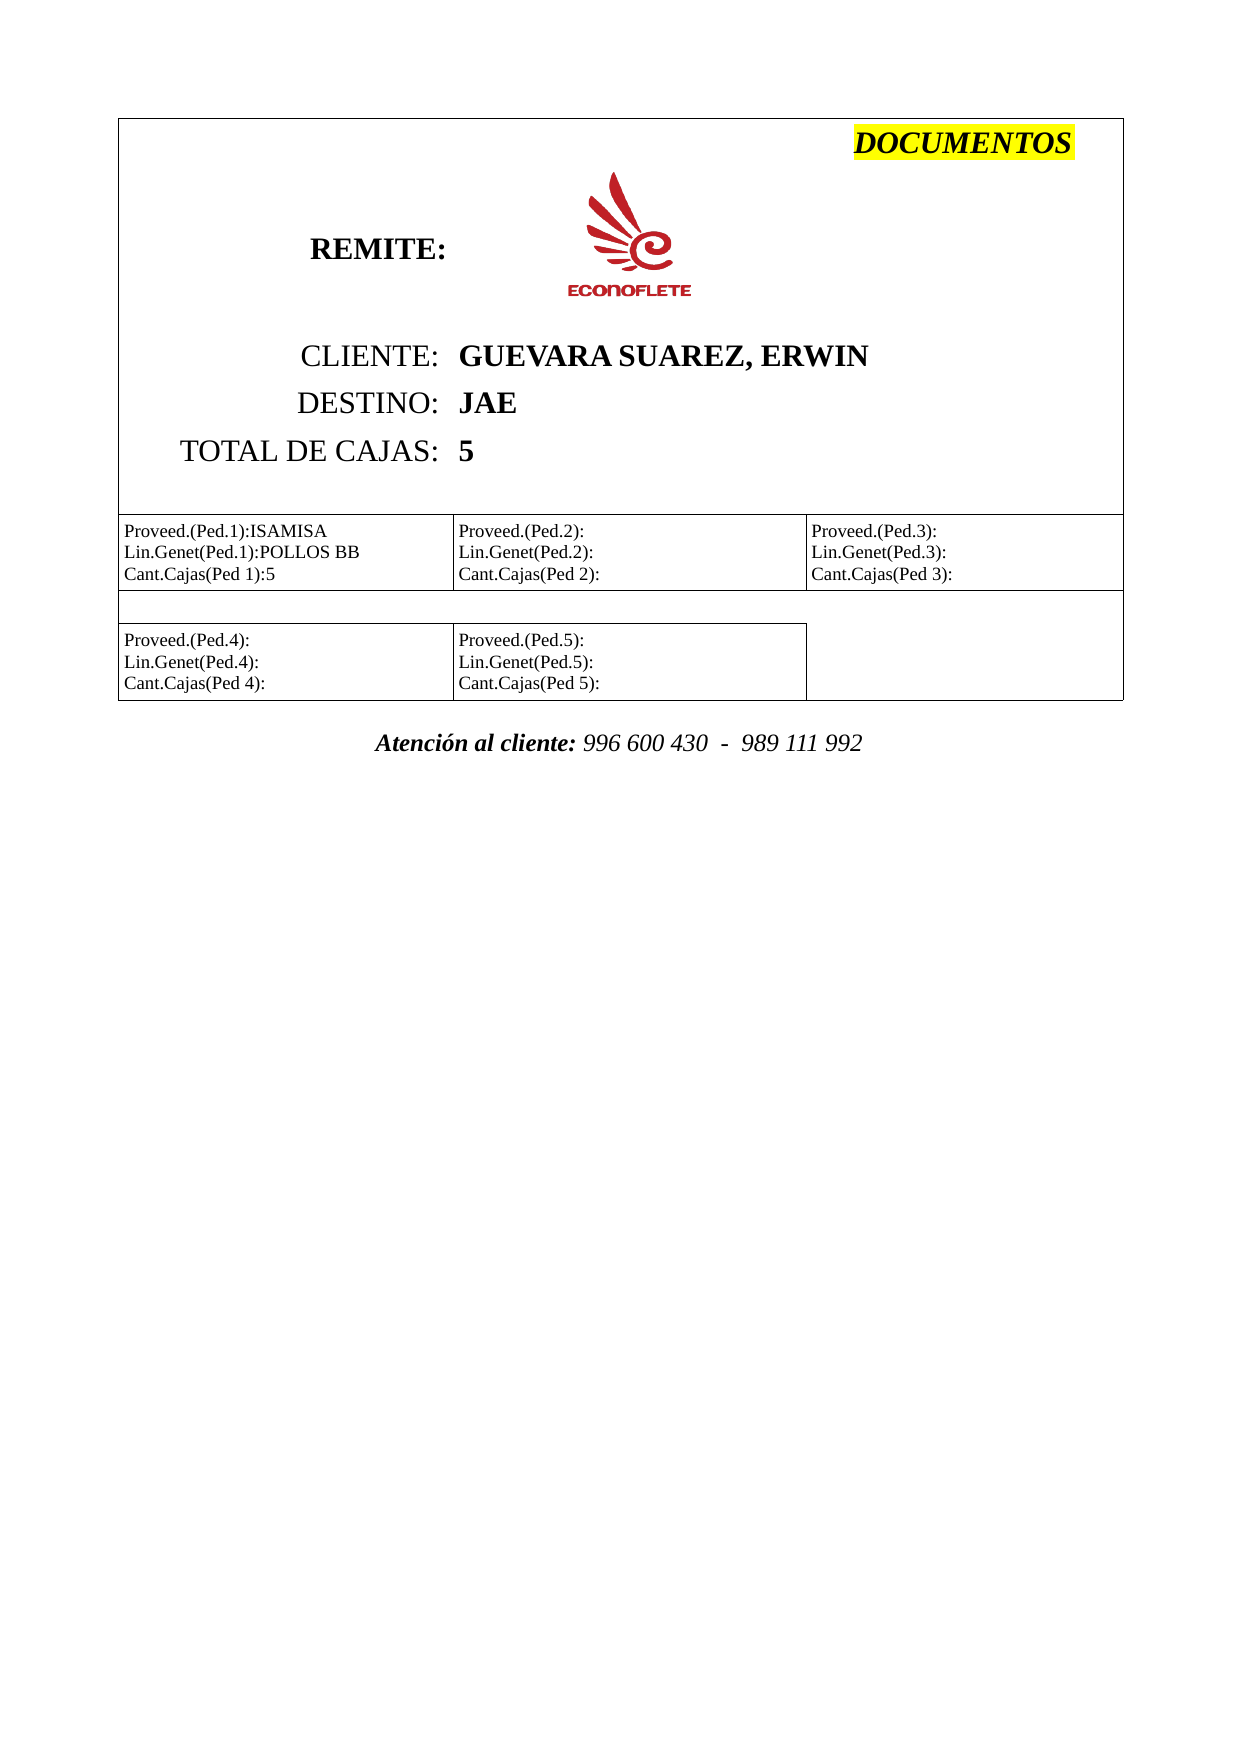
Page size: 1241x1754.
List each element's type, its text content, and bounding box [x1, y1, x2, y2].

table_cell [807, 623, 1123, 699]
table_cell [806, 379, 1123, 426]
table_cell GUEVARA SUAREZ, ERWIN [453, 332, 1123, 379]
table_cell REMITE: [119, 166, 453, 332]
table_cell Proveed.(Ped.4): Lin.Genet(Ped.4): Cant.Cajas(Ped 4): [119, 624, 453, 699]
table_cell Proveed.(Ped.5): Lin.Genet(Ped.5): Cant.Cajas(Ped 5): [454, 624, 806, 699]
table_cell Proveed.(Ped.3): Lin.Genet(Ped.3): Cant.Cajas(Ped 3): [807, 515, 1123, 590]
table_header DOCUMENTOS [806, 119, 1123, 166]
table_cell [453, 591, 806, 623]
table_cell [119, 591, 453, 623]
table_cell 5 [453, 426, 1123, 474]
table_cell Proveed.(Ped.1):ISAMISA Lin.Genet(Ped.1):POLLOS BB Cant.Cajas(Ped 1):5 [119, 515, 453, 590]
table_cell CLIENTE: [119, 332, 453, 379]
table_cell [453, 166, 806, 332]
table_header [119, 119, 453, 166]
table_cell [453, 474, 806, 514]
table_cell JAE [453, 379, 806, 426]
table_cell [806, 166, 1123, 332]
table_cell [806, 474, 1123, 514]
table_cell Proveed.(Ped.2): Lin.Genet(Ped.2): Cant.Cajas(Ped 2): [454, 515, 806, 590]
table_cell TOTAL DE CAJAS: [119, 426, 453, 474]
table_header [453, 119, 806, 166]
table_cell DESTINO: [119, 379, 453, 426]
text Atención al cliente: 996 600 430 - 989 111 992 [118, 728, 1122, 757]
picture [552, 171, 707, 297]
table_cell [119, 474, 453, 514]
table_cell [806, 591, 1123, 623]
